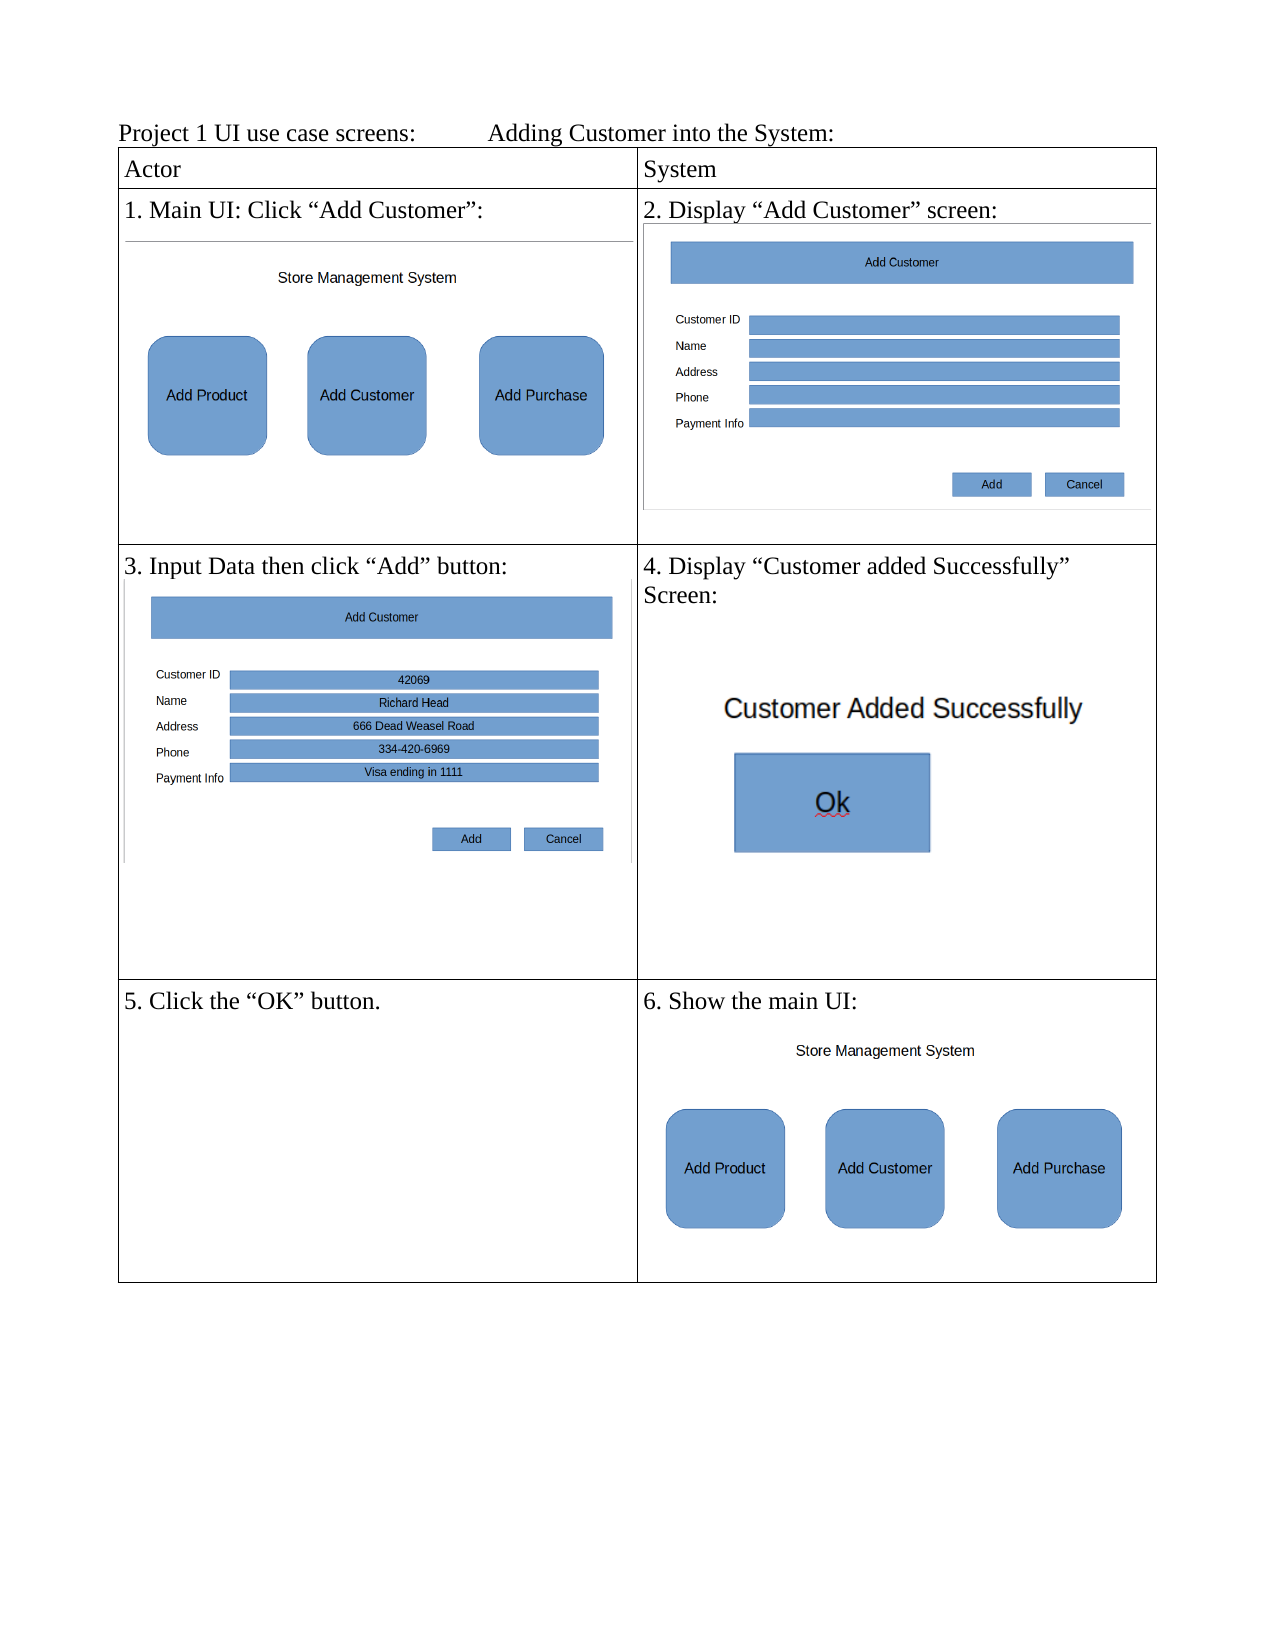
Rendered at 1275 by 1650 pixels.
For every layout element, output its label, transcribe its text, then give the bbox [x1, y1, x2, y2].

text Project 1 UI use case screens: Adding Customer into the System: [118, 118, 1157, 147]
picture [123, 579, 632, 863]
picture [643, 617, 1152, 917]
table_cell 1. Main UI: Click “Add Customer”: [119, 189, 637, 544]
table_cell 2. Display “Add Customer” screen: [638, 189, 1156, 544]
table_cell 4. Display “Customer added Successfully” Screen: [638, 545, 1156, 979]
table_cell 3. Input Data then click “Add” button: [119, 545, 637, 979]
picture [643, 223, 1152, 510]
picture [643, 1015, 1152, 1248]
table_cell 5. Click the “OK” button. [119, 980, 637, 1282]
table_cell 6. Show the main UI: [638, 980, 1156, 1282]
table_header Actor [119, 148, 637, 188]
table_header System [638, 148, 1156, 188]
picture [125, 241, 634, 475]
